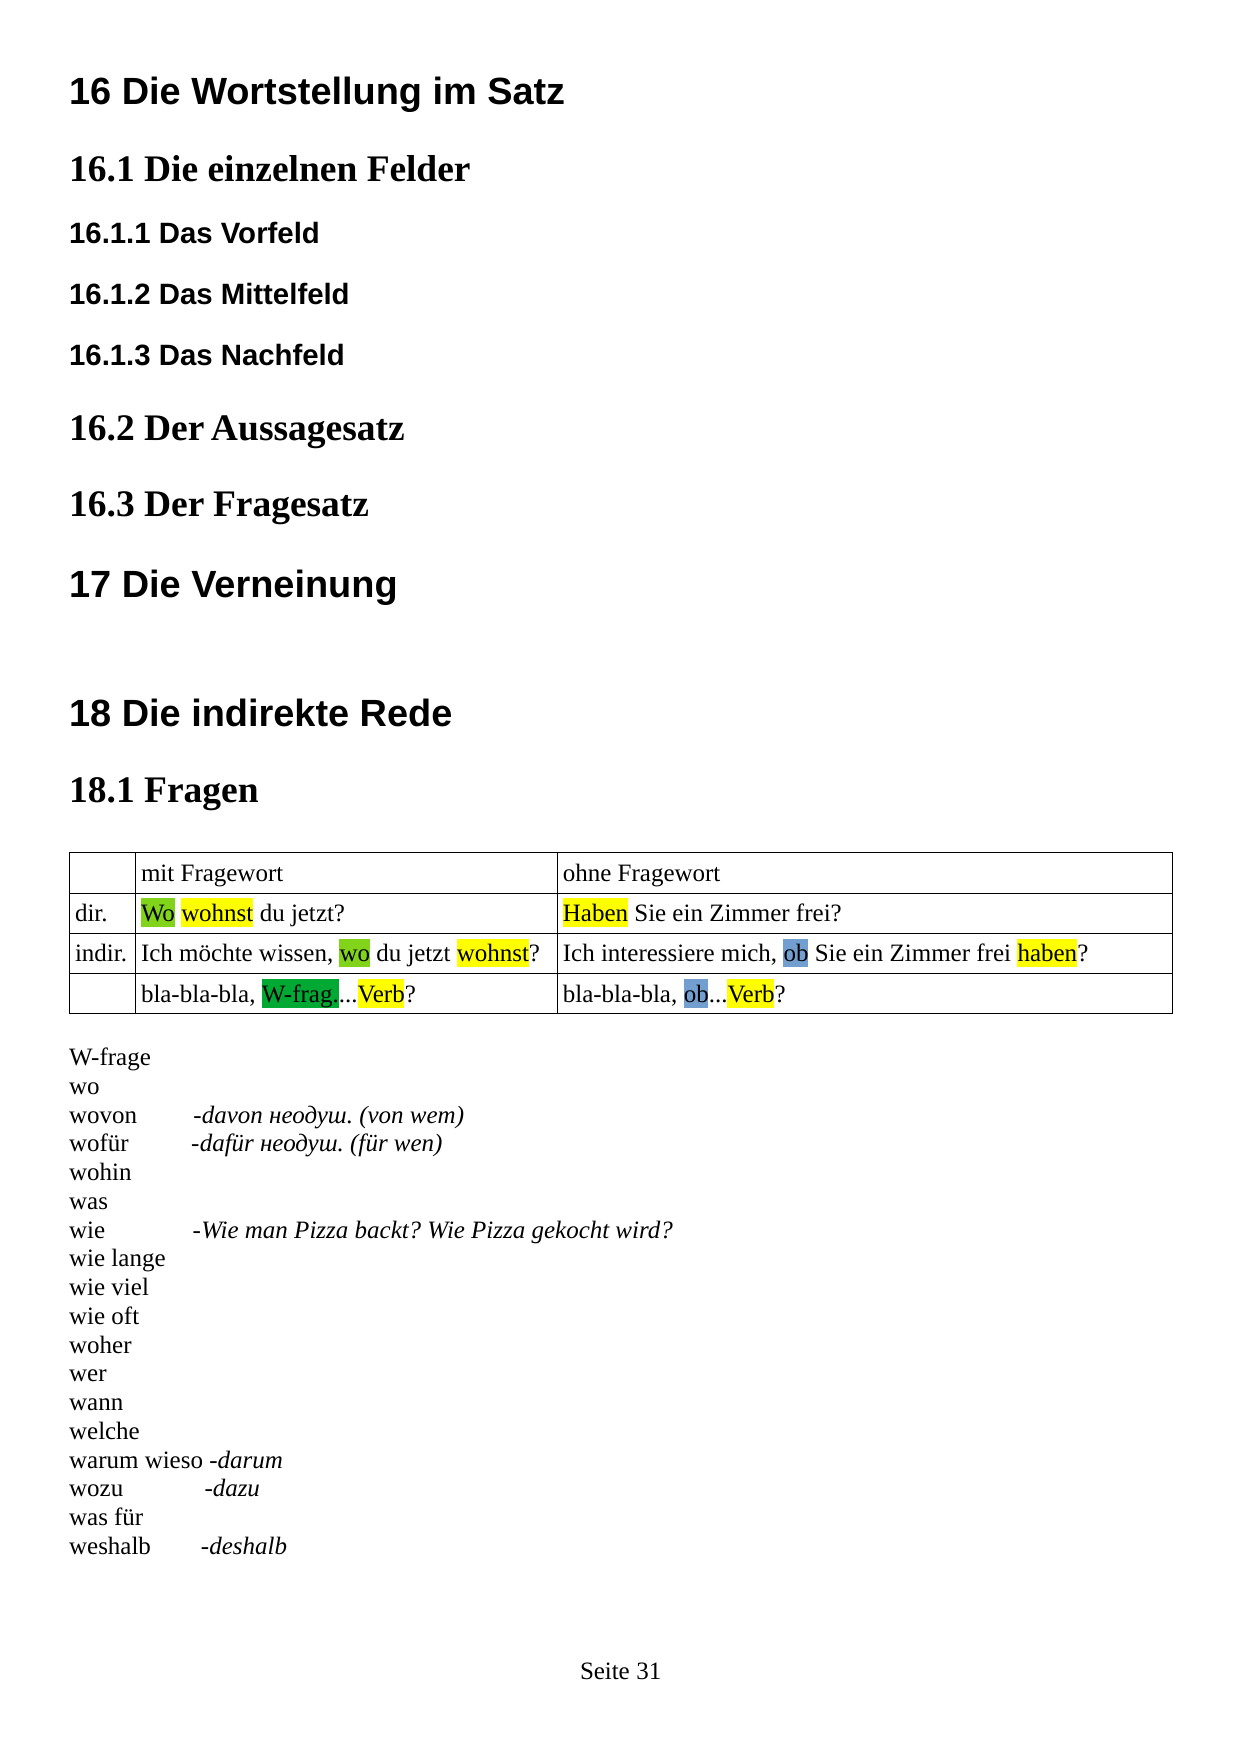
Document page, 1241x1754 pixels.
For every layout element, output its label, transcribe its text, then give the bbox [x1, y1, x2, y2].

subtitle 18.1 Fragen [69, 768, 1172, 811]
table_cell Wo wohnst du jetzt? [136, 894, 557, 933]
text wie -Wie man Pizza backt? Wie Pizza gekocht wird? [69, 1215, 1172, 1243]
subtitle 18 Die indirekte Rede [69, 691, 1172, 734]
table_cell bla-bla-bla, W-frag....Verb? [136, 974, 557, 1013]
text was [69, 1186, 1172, 1215]
text wo [69, 1071, 1172, 1100]
text warum wieso -darum [69, 1445, 1172, 1473]
subtitle 16.3 Der Fragesatz [69, 481, 1172, 524]
subtitle 16.1.1 Das Vorfeld [69, 216, 1172, 250]
table_cell Haben Sie ein Zimmer frei? [558, 894, 1172, 933]
text wohin [69, 1157, 1172, 1186]
subtitle 16.2 Der Aussagesatz [69, 405, 1172, 448]
text woher [69, 1330, 1172, 1358]
table_cell Ich interessiere mich, ob Sie ein Zimmer frei haben? [558, 934, 1172, 973]
text wozu -dazu [69, 1473, 1172, 1502]
table_header mit Fragewort [136, 853, 557, 892]
subtitle 17 Die Verneinung [69, 562, 1172, 606]
text wann [69, 1387, 1172, 1416]
text welche [69, 1416, 1172, 1445]
text wofür -dafür неодуш. (für wen) [69, 1128, 1172, 1157]
text weshalb -deshalb [69, 1531, 1172, 1560]
text wie lange [69, 1243, 1172, 1272]
table_cell indir. [70, 934, 135, 973]
table_cell bla-bla-bla, ob...Verb? [558, 974, 1172, 1013]
subtitle 16 Die Wortstellung im Satz [69, 69, 1172, 113]
text wovon -davon неодуш. (von wem) [69, 1100, 1172, 1128]
text wer [69, 1358, 1172, 1387]
text wie oft [69, 1301, 1172, 1330]
subtitle 16.1.2 Das Mittelfeld [69, 277, 1172, 311]
table_header ohne Fragewort [558, 853, 1172, 892]
subtitle 16.1 Die einzelnen Felder [69, 146, 1172, 189]
text wie viel [69, 1272, 1172, 1301]
text was für [69, 1502, 1172, 1531]
text W-frage [69, 1042, 1172, 1071]
subtitle 16.1.3 Das Nachfeld [69, 338, 1172, 372]
table_header [70, 853, 135, 892]
table_cell [70, 974, 135, 1013]
table_cell dir. [70, 894, 135, 933]
table_cell Ich möchte wissen, wo du jetzt wohnst? [136, 934, 557, 973]
